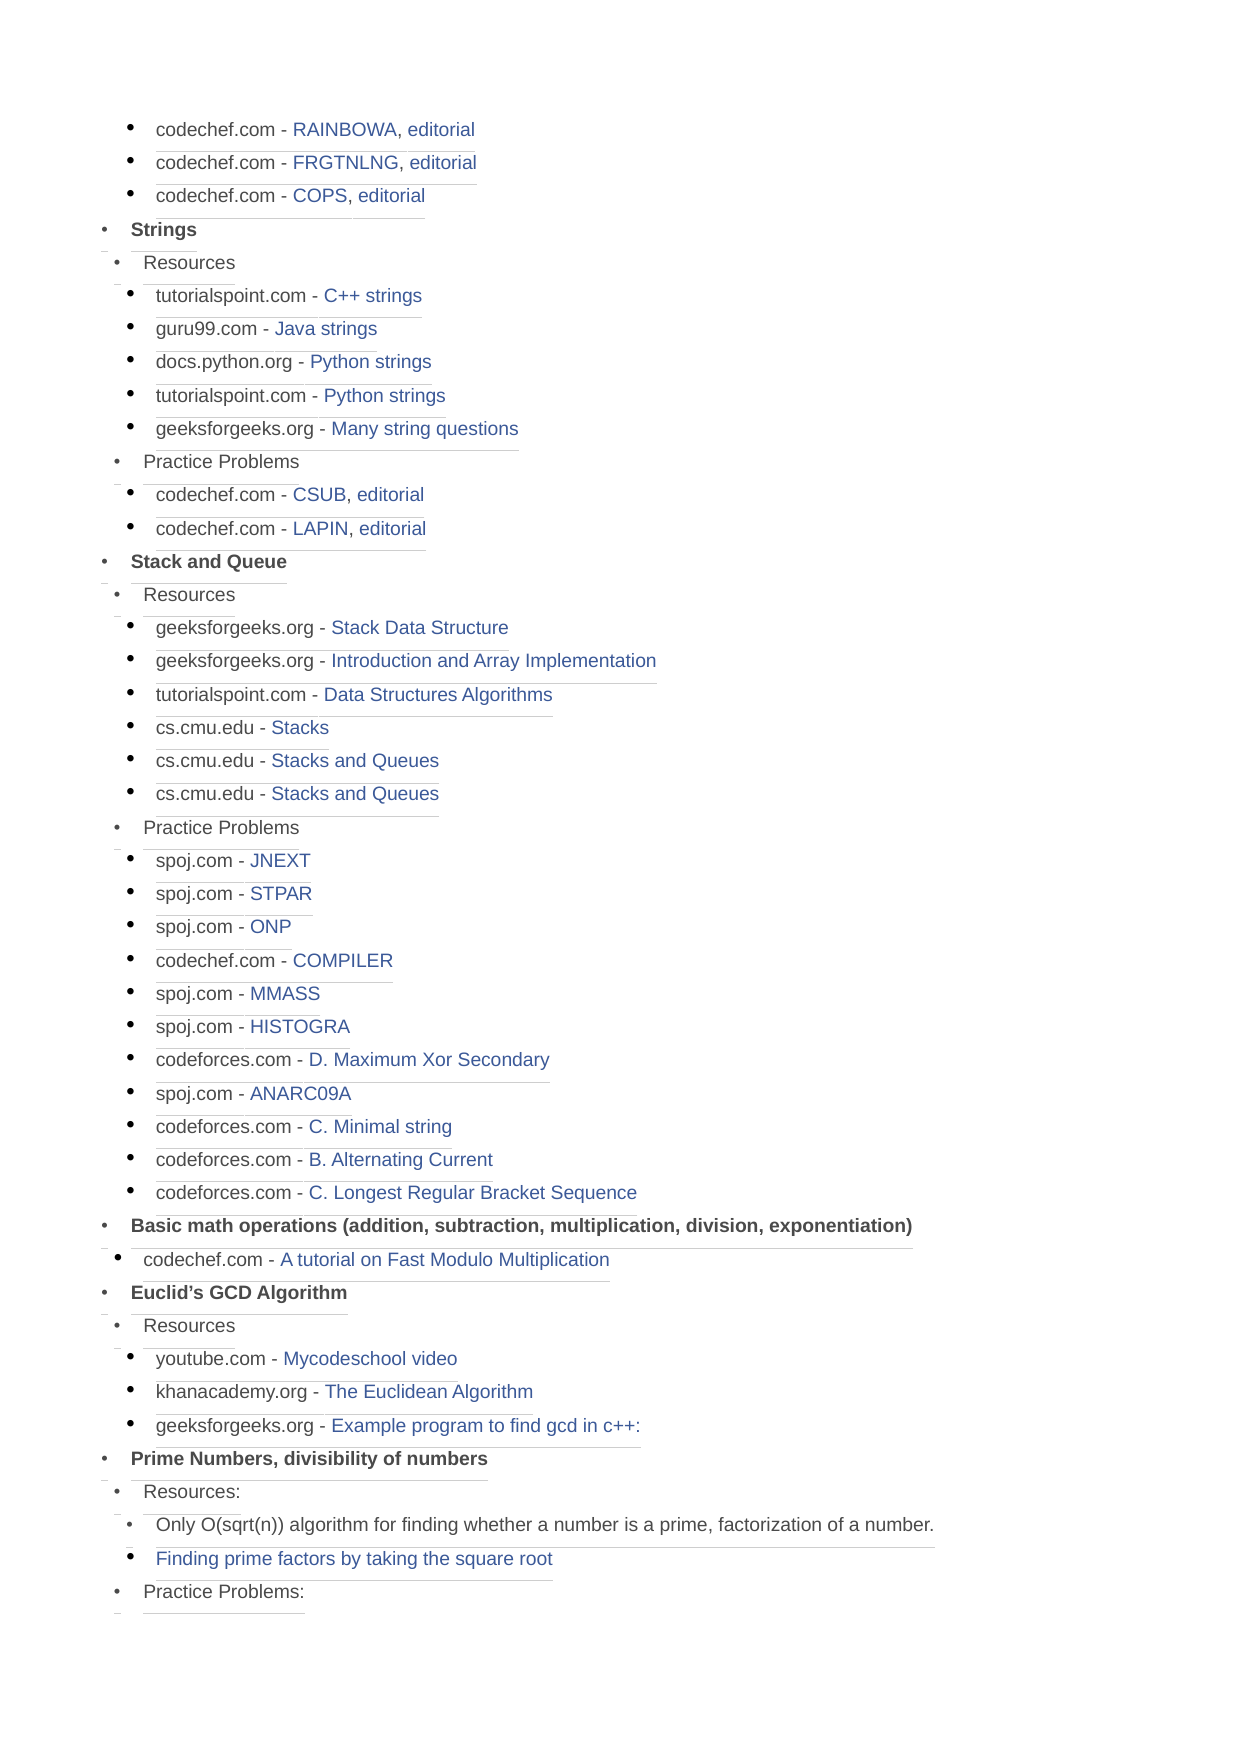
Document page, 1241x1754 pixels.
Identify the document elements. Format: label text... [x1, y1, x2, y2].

list Only O(sqrt(n)) algorithm for finding whether a number is a prime, factorization of a number. [156, 1514, 1122, 1547]
list tutorialspoint.com - Data Structures Algorithms [156, 683, 1122, 716]
list codeforces.com - C. Minimal string [156, 1115, 1122, 1148]
list codechef.com - RAINBOWA, editorial [156, 118, 1122, 151]
list Strings [131, 218, 1122, 251]
list Stack and Queue [131, 550, 1122, 583]
list Resources: [143, 1481, 1122, 1514]
list geeksforgeeks.org - Introduction and Array Implementation [156, 650, 1122, 683]
list codechef.com - COPS, editorial [156, 184, 1122, 218]
list codeforces.com - B. Alternating Current [156, 1148, 1122, 1181]
list geeksforgeeks.org - Example program to find gcd in c++: [156, 1414, 1122, 1447]
list youtube.com - Mycodeschool video [156, 1348, 1122, 1381]
list spoj.com - MMASS [156, 982, 1122, 1015]
list codechef.com - CSUB, editorial [156, 484, 1122, 517]
list Basic math operations (addition, subtraction, multiplication, division, exponentiation) [131, 1215, 1122, 1248]
list Euclid’s GCD Algorithm [131, 1281, 1122, 1314]
list Practice Problems [143, 450, 1122, 484]
list tutorialspoint.com - C++ strings [156, 284, 1122, 317]
list codechef.com - A tutorial on Fast Modulo Multiplication [143, 1248, 1122, 1281]
list khanacademy.org - The Euclidean Algorithm [156, 1381, 1122, 1414]
list docs.python.org - Python strings [156, 351, 1122, 384]
list spoj.com - ANARC09A [156, 1082, 1122, 1115]
list codeforces.com - D. Maximum Xor Secondary [156, 1048, 1122, 1082]
list geeksforgeeks.org - Stack Data Structure [156, 617, 1122, 650]
list cs.cmu.edu - Stacks and Queues [156, 783, 1122, 816]
list spoj.com - HISTOGRA [156, 1015, 1122, 1048]
list spoj.com - STPAR [156, 882, 1122, 916]
list guru99.com - Java strings [156, 317, 1122, 351]
list Practice Problems: [143, 1580, 1122, 1613]
list Prime Numbers, divisibility of numbers [131, 1447, 1122, 1481]
list codechef.com - FRGTNLNG, editorial [156, 151, 1122, 184]
list cs.cmu.edu - Stacks [156, 716, 1122, 749]
list cs.cmu.edu - Stacks and Queues [156, 749, 1122, 783]
list Finding prime factors by taking the square root [156, 1547, 1122, 1580]
list spoj.com - ONP [156, 916, 1122, 949]
list Practice Problems [143, 816, 1122, 849]
list Resources [143, 251, 1122, 284]
list geeksforgeeks.org - Many string questions [156, 417, 1122, 450]
list spoj.com - JNEXT [156, 849, 1122, 882]
list Resources [143, 583, 1122, 617]
list codeforces.com - C. Longest Regular Bracket Sequence [156, 1181, 1122, 1215]
list Resources [143, 1314, 1122, 1348]
list tutorialspoint.com - Python strings [156, 384, 1122, 417]
list codechef.com - LAPIN, editorial [156, 517, 1122, 550]
list codechef.com - COMPILER [156, 949, 1122, 982]
